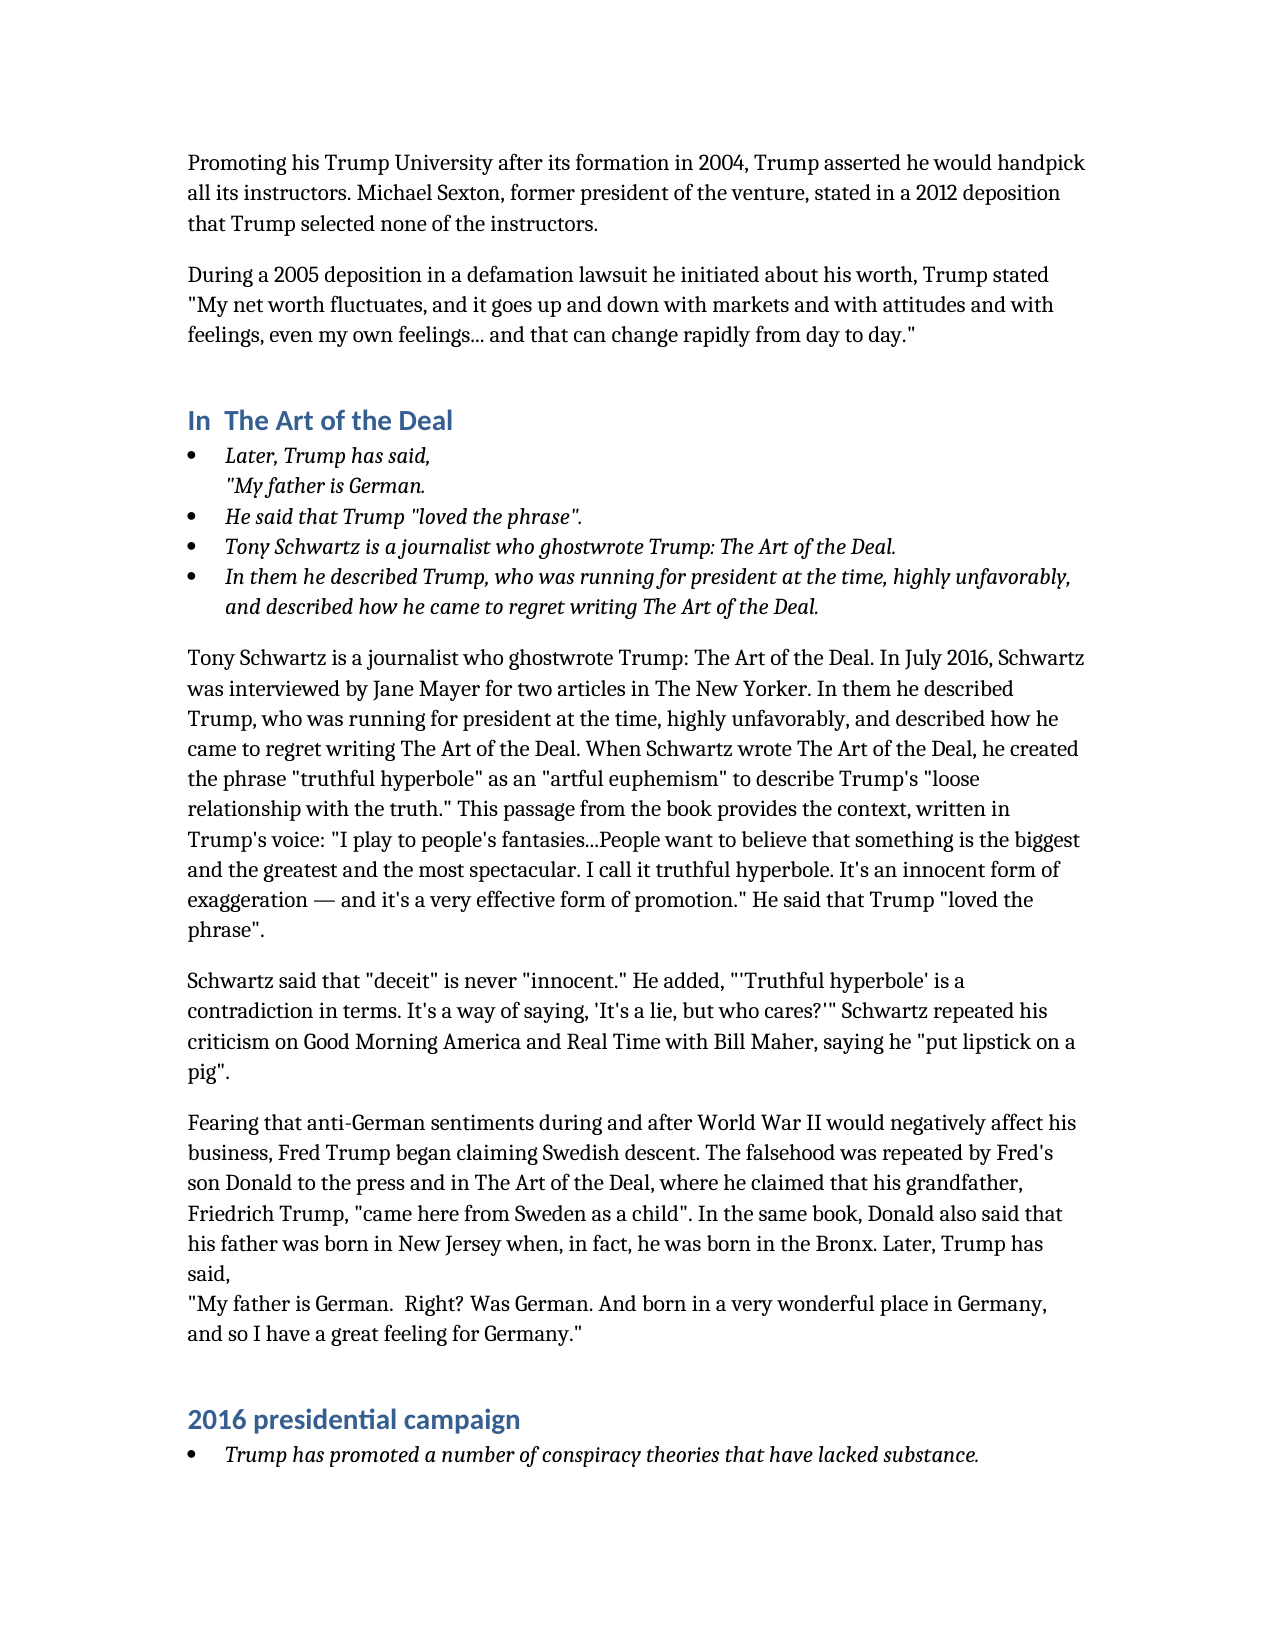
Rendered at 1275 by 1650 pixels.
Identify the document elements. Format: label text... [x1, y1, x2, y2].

text Tony Schwartz is a journalist who ghostwrote Trump: The Art of the Deal. In July 2016, Schwartz was interviewed by Jane Mayer for two articles in The New Yorker. In them he described Trump, who was running for president at the time, highly unfavorably, and described how he came to regret writing The Art of the Deal. When Schwartz wrote The Art of the Deal, he created the phrase "truthful hyperbole" as an "artful euphemism" to describe Trump's "loose relationship with the truth." This passage from the book provides the context, written in Trump's voice: "I play to people's fantasies...People want to believe that something is the biggest and the greatest and the most spectacular. I call it truthful hyperbole. It's an innocent form of exaggeration — and it's a very effective form of promotion." He said that Trump "loved the phrase". [187, 645, 1087, 943]
list Later, Trump has said, "My father is German. [187, 443, 1087, 499]
list He said that Trump "loved the phrase". [187, 503, 1087, 530]
text Fearing that anti-German sentiments during and after World War II would negatively affect his business, Fred Trump began claiming Swedish descent. The falsehood was repeated by Fred's son Donald to the press and in The Art of the Deal, where he claimed that his grandfather, Friedrich Trump, "came here from Sweden as a child". In the same book, Donald also said that his father was born in New Jersey when, in fact, he was born in the Bronx. Later, Trump has said, "My father is German. Right? Was German. And born in a very wonderful place in Germany, and so I have a great feeling for Germany." [187, 1110, 1087, 1347]
subtitle In The Art of the Deal [187, 402, 1087, 438]
subtitle 2016 presidential campaign [187, 1401, 1087, 1437]
list In them he described Trump, who was running for president at the time, highly unfavorably, and described how he came to regret writing The Art of the Deal. [187, 564, 1087, 620]
list Tony Schwartz is a journalist who ghostwrote Trump: The Art of the Deal. [187, 534, 1087, 560]
text Promoting his Trump University after its formation in 2004, Trump asserted he would handpick all its instructors. Michael Sexton, former president of the venture, stated in a 2012 deposition that Trump selected none of the instructors. [187, 150, 1087, 237]
list Trump has promoted a number of conspiracy theories that have lacked substance. [187, 1442, 1087, 1469]
text Schwartz said that "deceit" is never "innocent." He added, "'Truthful hyperbole' is a contradiction in terms. It's a way of saying, 'It's a lie, but who cares?'" Schwartz repeated his criticism on Good Morning America and Real Time with Bill Maher, saying he "put lipstick on a pig". [187, 968, 1087, 1085]
text During a 2005 deposition in a defamation lawsuit he initiated about his worth, Trump stated "My net worth fluctuates, and it goes up and down with markets and with attitudes and with feelings, even my own feelings... and that can change rapidly from day to day." [187, 261, 1087, 348]
